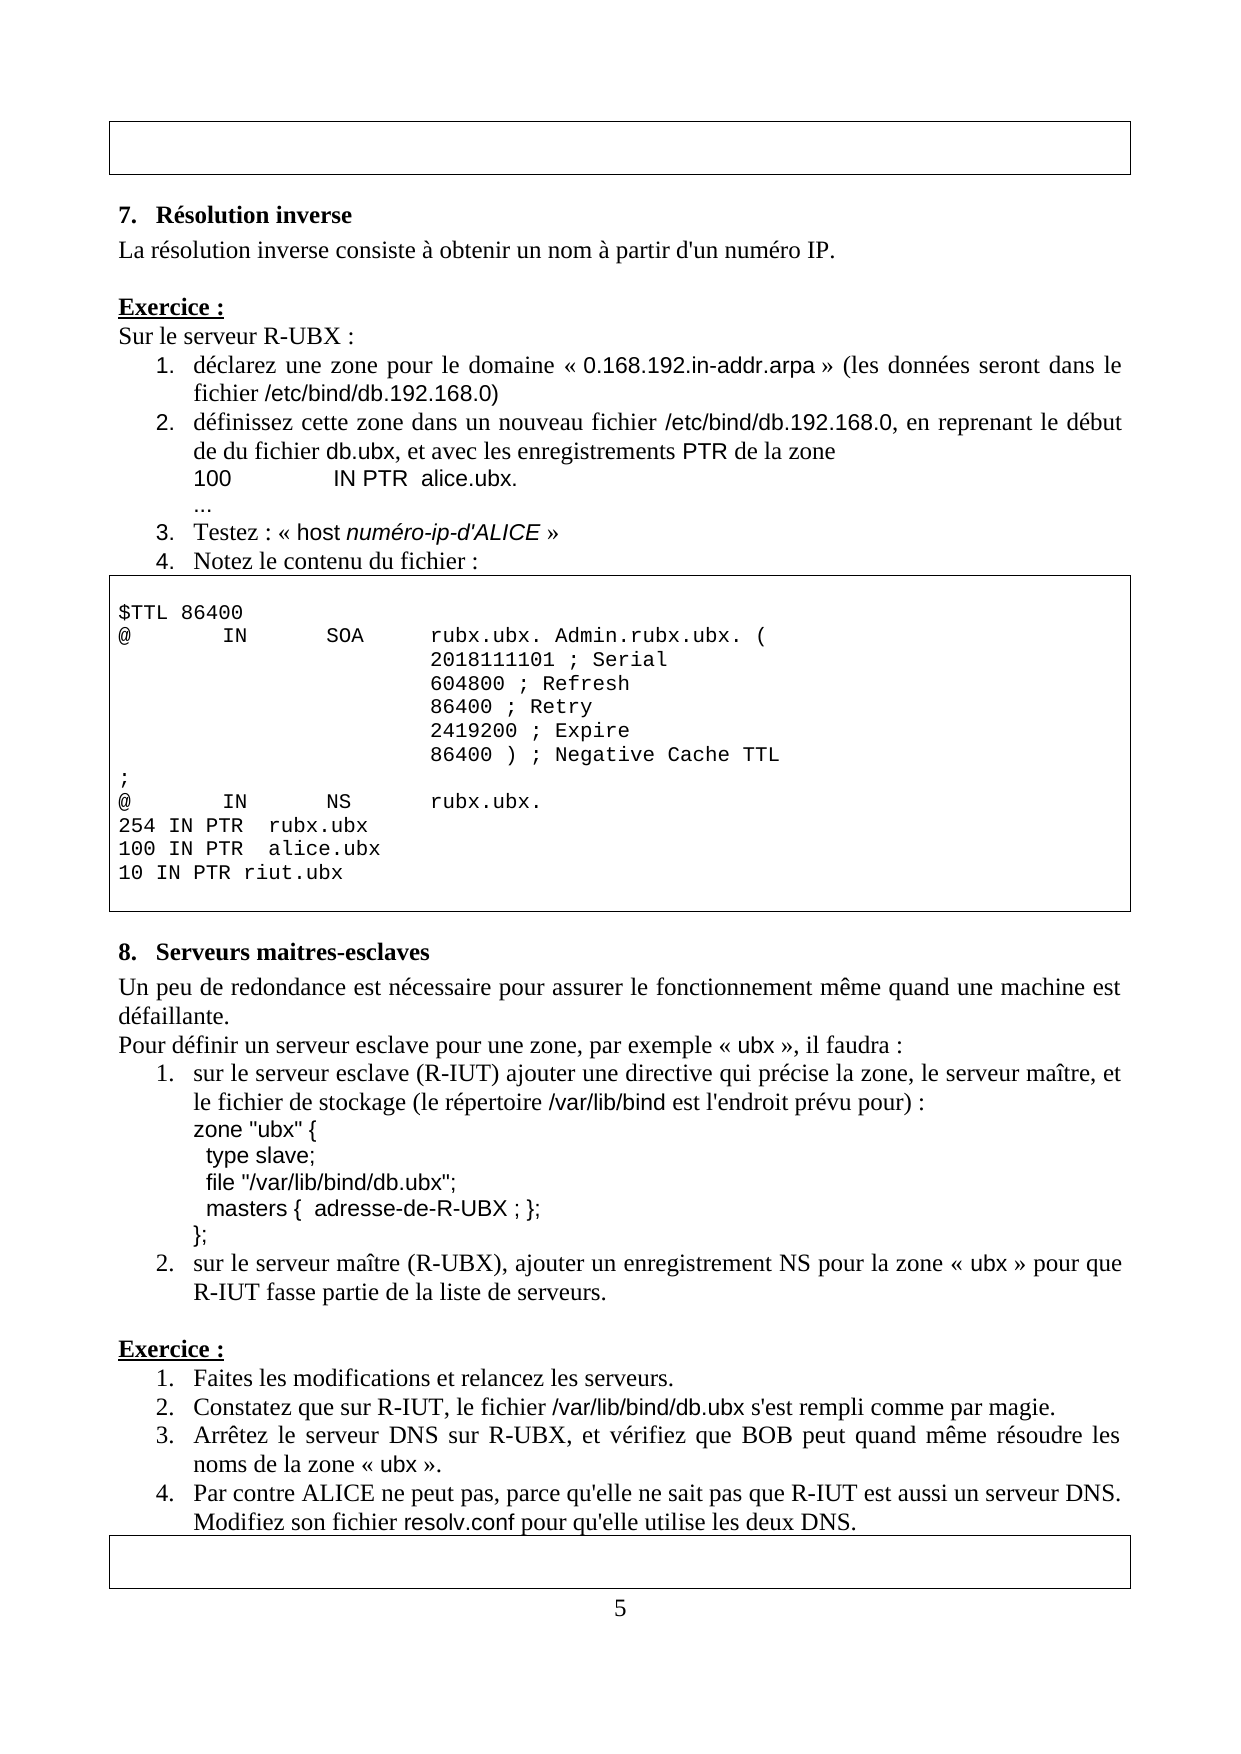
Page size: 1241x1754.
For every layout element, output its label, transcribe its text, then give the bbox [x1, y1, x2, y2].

text 100 IN PTR alice.ubx [118, 838, 1122, 862]
text Sur le serveur R-UBX : [118, 321, 1122, 350]
text 86400 ; Retry [118, 696, 1122, 720]
text 100 IN PTR alice.ubx. [193, 465, 1122, 491]
list définissez cette zone dans un nouveau fichier /etc/bind/db.192.168.0, en reprenant le début de du fichier db.ubx, et avec les enregistrements PTR de la zone [156, 407, 1122, 465]
subtitle Serveurs maitres-esclaves [118, 937, 1122, 966]
list Testez : « host numéro-ip-d'ALICE » [156, 517, 1122, 546]
list Faites les modifications et relancez les serveurs. [156, 1363, 1122, 1392]
text Un peu de redondance est nécessaire pour assurer le fonctionnement même quand une machine est défaillante. [118, 972, 1122, 1030]
list Notez le contenu du fichier : [156, 546, 1122, 575]
text 604800 ; Refresh [118, 673, 1122, 696]
list Constatez que sur R-IUT, le fichier /var/lib/bind/db.ubx s'est rempli comme par magie. [156, 1392, 1122, 1420]
list Arrêtez le serveur DNS sur R-UBX, et vérifiez que BOB peut quand même résoudre les noms de la zone « ubx ». [156, 1420, 1122, 1478]
subtitle Résolution inverse [118, 200, 1122, 228]
text ; [118, 767, 1122, 791]
list Par contre ALICE ne peut pas, parce qu'elle ne sait pas que R-IUT est aussi un serveur DNS. Modifiez son fichier resolv.conf pour qu'elle utilise les deux DNS. [156, 1478, 1122, 1535]
text masters { adresse-de-R-UBX ; }; [193, 1195, 1122, 1221]
text type slave; [193, 1142, 1122, 1169]
text 10 IN PTR riut.ubx [118, 862, 1122, 886]
text file "/var/lib/bind/db.ubx"; [193, 1169, 1122, 1195]
text @ IN NS rubx.ubx. [118, 791, 1122, 814]
text 86400 ) ; Negative Cache TTL [118, 744, 1122, 767]
text ... [193, 491, 1122, 517]
text }; [193, 1221, 1122, 1248]
text zone "ubx" { [193, 1116, 1122, 1142]
list sur le serveur esclave (R-IUT) ajouter une directive qui précise la zone, le serveur maître, et le fichier de stockage (le répertoire /var/lib/bind est l'endroit prévu pour) : [156, 1058, 1122, 1116]
list déclarez une zone pour le domaine « 0.168.192.in-addr.arpa » (les données seront dans le fichier /etc/bind/db.192.168.0) [156, 350, 1122, 407]
text @ IN SOA rubx.ubx. Admin.rubx.ubx. ( [118, 625, 1122, 649]
text La résolution inverse consiste à obtenir un nom à partir d'un numéro IP. [118, 235, 1122, 263]
text Pour définir un serveur esclave pour une zone, par exemple « ubx », il faudra : [118, 1030, 1122, 1058]
text 254 IN PTR rubx.ubx [118, 814, 1122, 838]
list sur le serveur maître (R-UBX), ajouter un enregistrement NS pour la zone « ubx » pour que R-IUT fasse partie de la liste de serveurs. [156, 1248, 1122, 1305]
text 2018111101 ; Serial [118, 649, 1122, 673]
text Exercice : [118, 1334, 1122, 1363]
text Exercice : [118, 292, 1122, 321]
text $TTL 86400 [118, 602, 1122, 625]
text 2419200 ; Expire [118, 720, 1122, 744]
